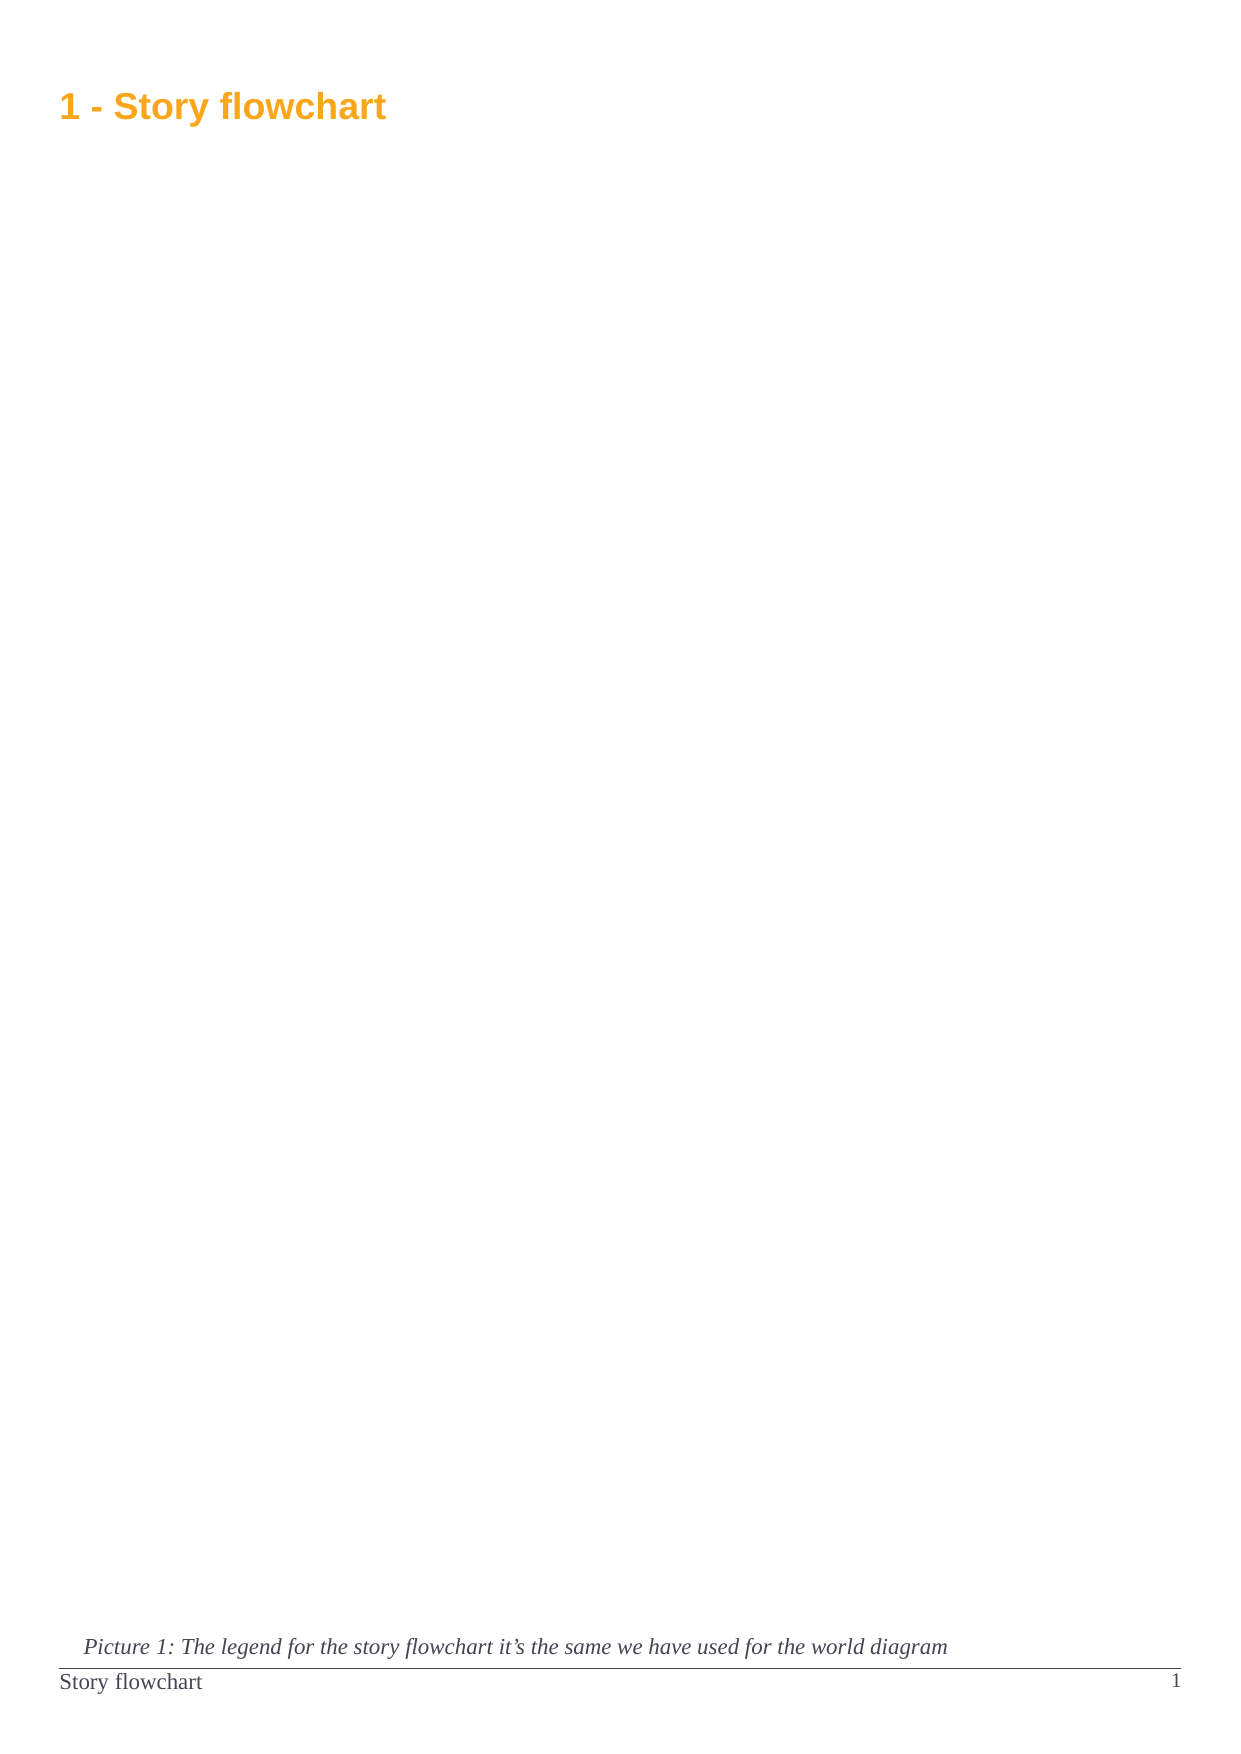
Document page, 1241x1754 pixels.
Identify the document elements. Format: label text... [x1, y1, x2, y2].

text Picture 1: The legend for the story flowchart it’s the same we have used for the world diagram [83, 152, 1157, 1659]
subtitle Story flowchart [59, 84, 1181, 127]
